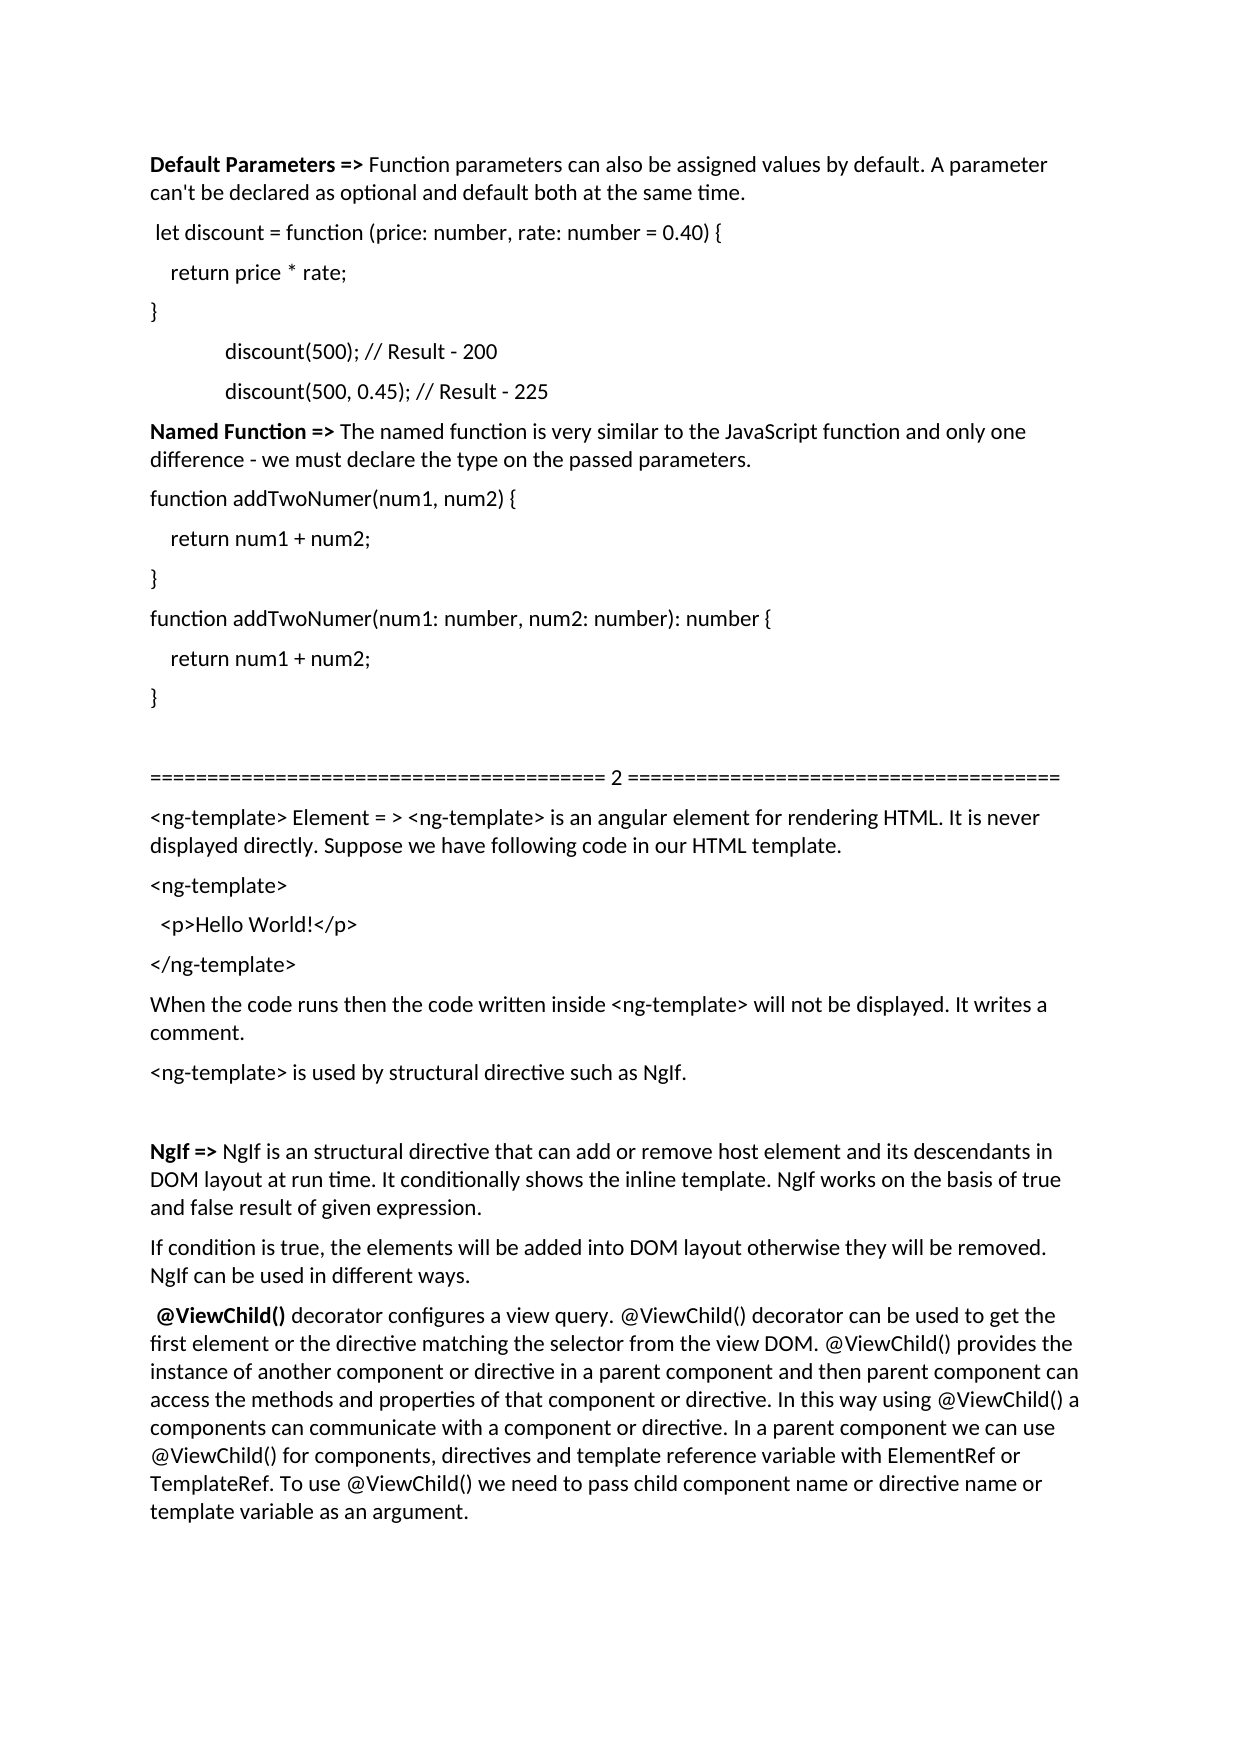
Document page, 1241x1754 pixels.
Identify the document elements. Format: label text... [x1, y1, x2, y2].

text If condition is true, the elements will be added into DOM layout otherwise they will be removed. NgIf can be used in different ways. [150, 1233, 1090, 1289]
text NgIf => NgIf is an structural directive that can add or remove host element and its descendants in DOM layout at run time. It conditionally shows the inline template. NgIf works on the basis of true and false result of given expression. [150, 1137, 1090, 1222]
text @ViewChild() decorator configures a view query. @ViewChild() decorator can be used to get the first element or the directive matching the selector from the view DOM. @ViewChild() provides the instance of another component or directive in a parent component and then parent component can access the methods and properties of that component or directive. In this way using @ViewChild() a components can communicate with a component or directive. In a parent component we can use @ViewChild() for components, directives and template reference variable with ElementRef or TemplateRef. To use @ViewChild() we need to pass child component name or directive name or template variable as an argument. [150, 1301, 1090, 1525]
text <ng-template> [150, 871, 1090, 899]
text let discount = function (price: number, rate: number = 0.40) { [150, 218, 1090, 246]
text ======================================== 2 ====================================== [150, 763, 1090, 791]
text </ng-template> [150, 950, 1090, 978]
text return num1 + num2; [150, 524, 1090, 552]
text <ng-template> is used by structural directive such as NgIf. [150, 1058, 1090, 1086]
text discount(500); // Result - 200 [150, 337, 1090, 365]
text return price * rate; [150, 258, 1090, 286]
text <p>Hello World!</p> [150, 911, 1090, 938]
text <ng-template> Element = > <ng-template> is an angular element for rendering HTML. It is never displayed directly. Suppose we have following code in our HTML template. [150, 803, 1090, 859]
text } [150, 683, 1090, 712]
text discount(500, 0.45); // Result - 225 [150, 377, 1090, 405]
text Default Parameters => Function parameters can also be assigned values by default. A parameter can't be declared as optional and default both at the same time. [150, 150, 1090, 206]
text Named Function => The named function is very similar to the JavaScript function and only one difference - we must declare the type on the passed parameters. [150, 417, 1090, 473]
text When the code runs then the code written inside <ng-template> will not be displayed. It writes a comment. [150, 990, 1090, 1046]
text return num1 + num2; [150, 644, 1090, 672]
text function addTwoNumer(num1, num2) { [150, 484, 1090, 513]
text } [150, 297, 1090, 325]
text function addTwoNumer(num1: number, num2: number): number { [150, 604, 1090, 632]
text } [150, 564, 1090, 592]
